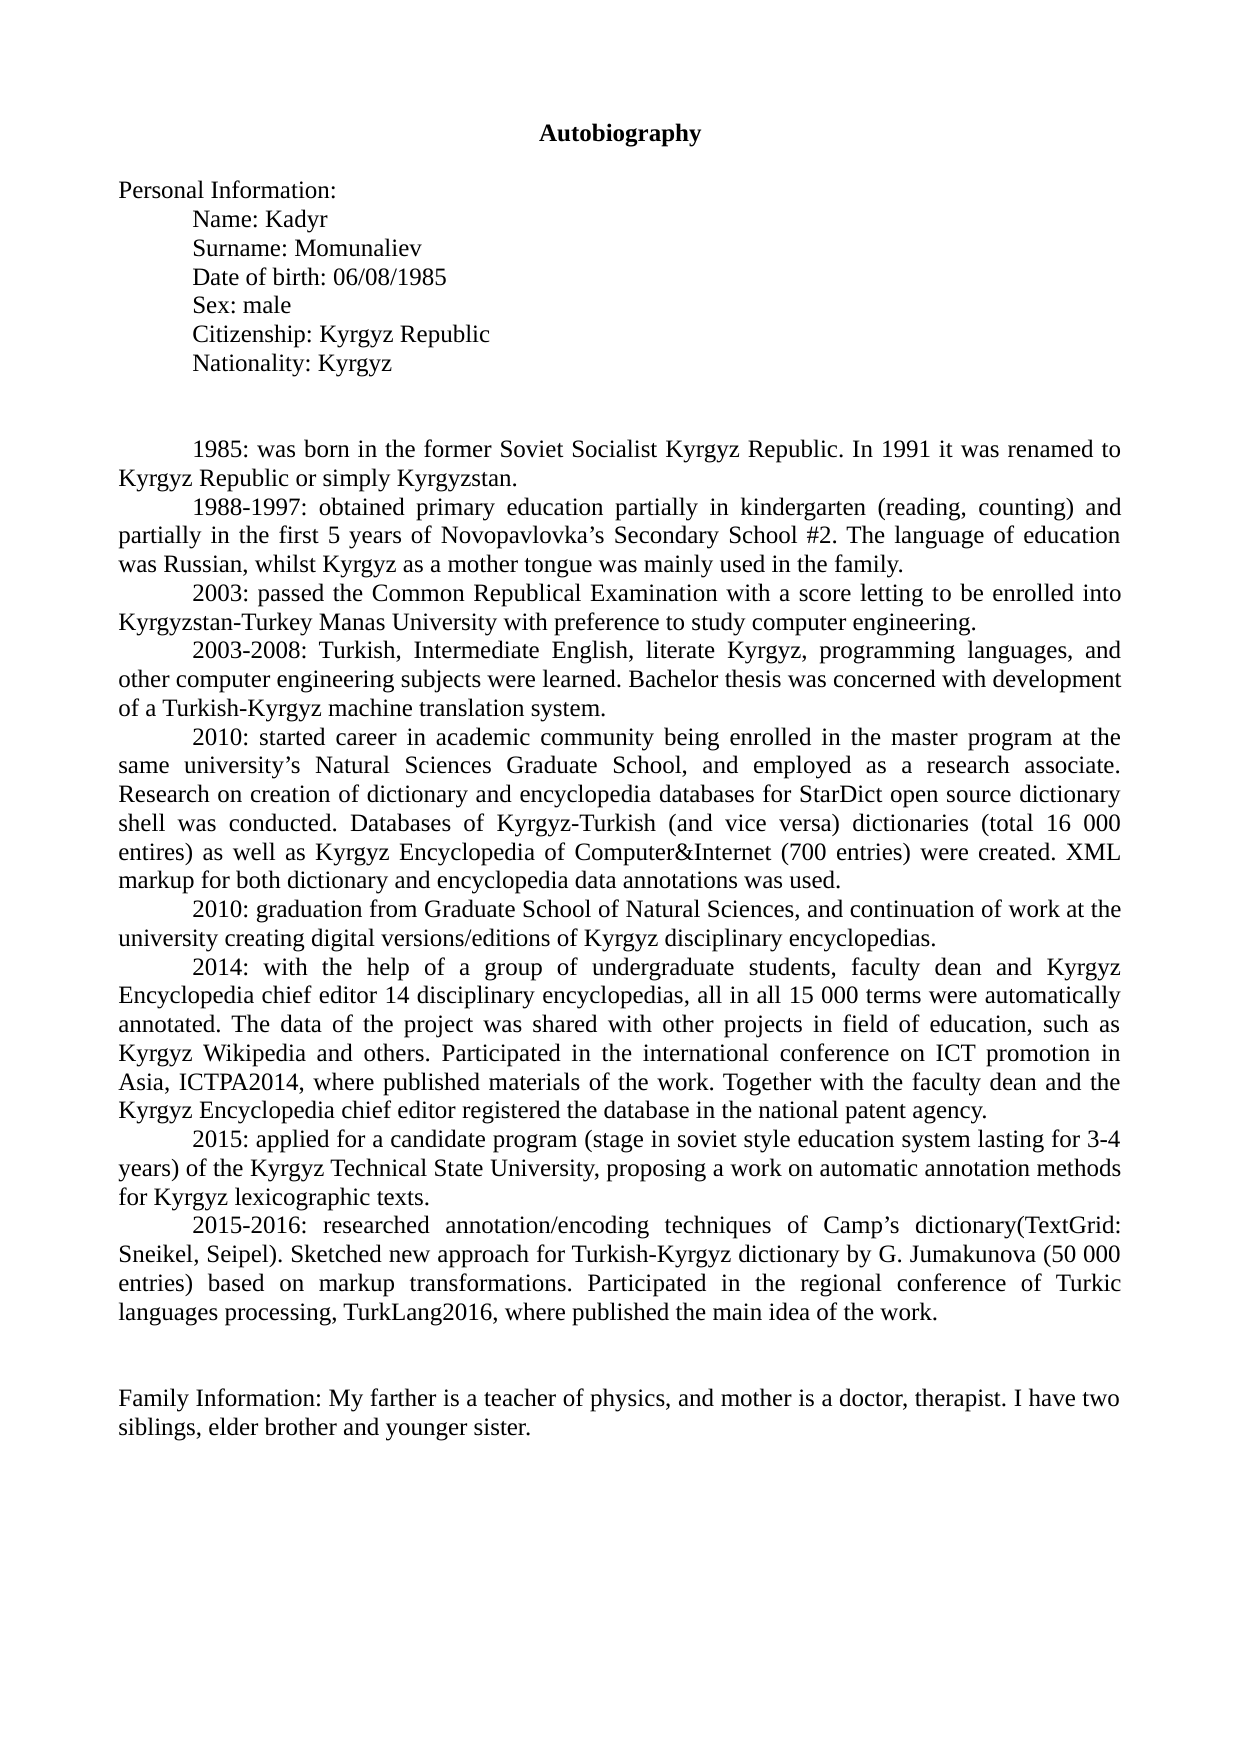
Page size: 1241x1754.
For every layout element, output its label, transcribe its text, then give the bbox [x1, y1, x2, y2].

text 1985: was born in the former Soviet Socialist Kyrgyz Republic. In 1991 it was renamed to Kyrgyz Republic or simply Kyrgyzstan. [118, 434, 1122, 492]
text 2010: graduation from Graduate School of Natural Sciences, and continuation of work at the university creating digital versions/editions of Kyrgyz disciplinary encyclopedias. [118, 894, 1122, 952]
text 2014: with the help of a group of undergraduate students, faculty dean and Kyrgyz Encyclopedia chief editor 14 disciplinary encyclopedias, all in all 15 000 terms were automatically annotated. The data of the project was shared with other projects in field of education, such as Kyrgyz Wikipedia and others. Participated in the international conference on ICT promotion in Asia, ICTPA2014, where published materials of the work. Together with the faculty dean and the Kyrgyz Encyclopedia chief editor registered the database in the national patent agency. [118, 952, 1122, 1124]
text Citizenship: Kyrgyz Republic [118, 319, 1122, 348]
text Surname: Momunaliev [118, 233, 1122, 262]
text Sex: male [118, 291, 1122, 319]
text Autobiography [118, 118, 1122, 147]
text 2010: started career in academic community being enrolled in the master program at the same university’s Natural Sciences Graduate School, and employed as a research associate. Research on creation of dictionary and encyclopedia databases for StarDict open source dictionary shell was conducted. Databases of Kyrgyz-Turkish (and vice versa) dictionaries (total 16 000 entires) as well as Kyrgyz Encyclopedia of Computer&Internet (700 entries) were created. XML markup for both dictionary and encyclopedia data annotations was used. [118, 722, 1122, 894]
text 2003-2008: Turkish, Intermediate English, literate Kyrgyz, programming languages, and other computer engineering subjects were learned. Bachelor thesis was concerned with development of a Turkish-Kyrgyz machine translation system. [118, 636, 1122, 722]
text 1988-1997: obtained primary education partially in kindergarten (reading, counting) and partially in the first 5 years of Novopavlovka’s Secondary School #2. The language of education was Russian, whilst Kyrgyz as a mother tongue was mainly used in the family. [118, 492, 1122, 578]
text Nationality: Kyrgyz [118, 348, 1122, 377]
text Family Information: My farther is a teacher of physics, and mother is a doctor, therapist. I have two siblings, elder brother and younger sister. [118, 1383, 1122, 1441]
text Date of birth: 06/08/1985 [118, 262, 1122, 291]
text Personal Information: [118, 176, 1122, 204]
text 2015-2016: researched annotation/encoding techniques of Camp’s dictionary(TextGrid: Sneikel, Seipel). Sketched new approach for Turkish-Kyrgyz dictionary by G. Jumakunova (50 000 entries) based on markup transformations. Participated in the regional conference of Turkic languages processing, TurkLang2016, where published the main idea of the work. [118, 1211, 1122, 1326]
text Name: Kadyr [118, 204, 1122, 233]
text 2003: passed the Common Republical Examination with a score letting to be enrolled into Kyrgyzstan-Turkey Manas University with preference to study computer engineering. [118, 578, 1122, 636]
text 2015: applied for a candidate program (stage in soviet style education system lasting for 3-4 years) of the Kyrgyz Technical State University, proposing a work on automatic annotation methods for Kyrgyz lexicographic texts. [118, 1124, 1122, 1211]
